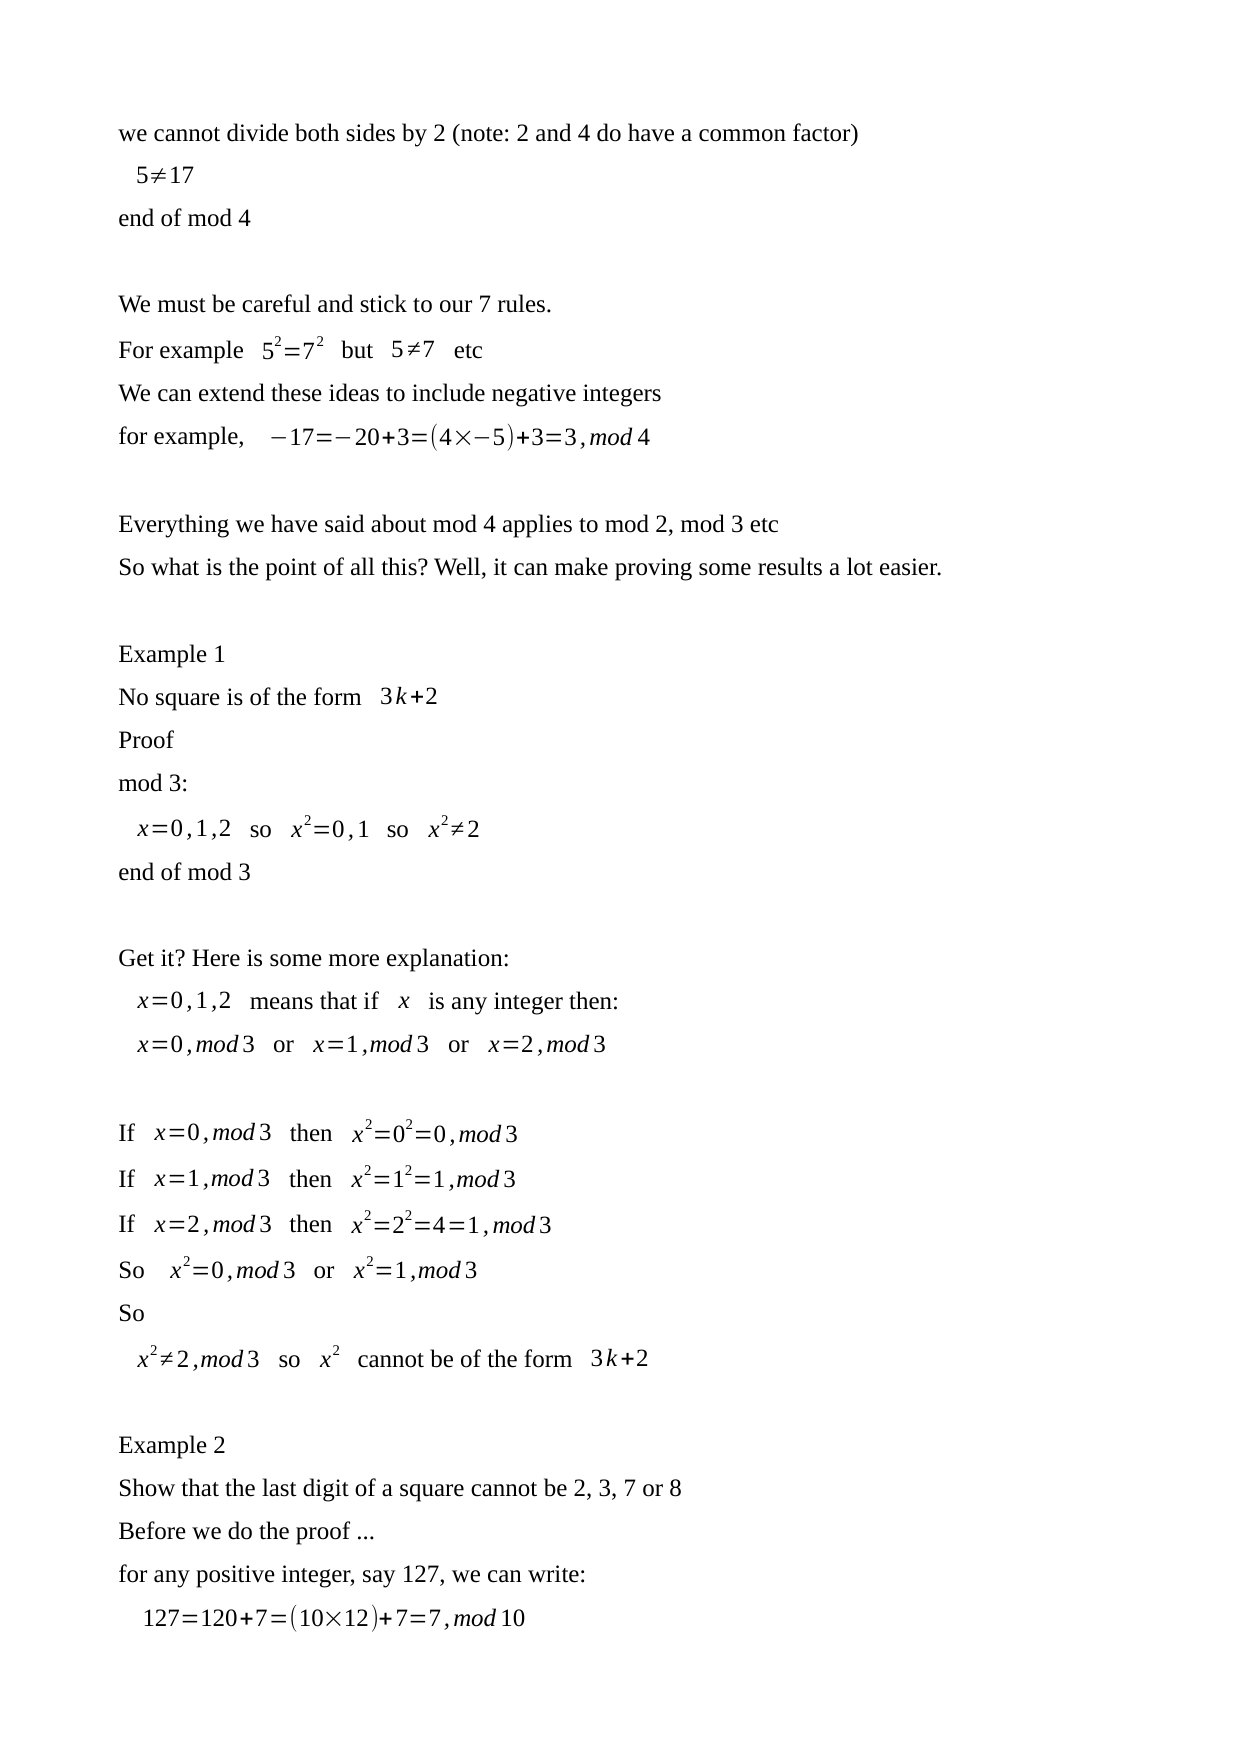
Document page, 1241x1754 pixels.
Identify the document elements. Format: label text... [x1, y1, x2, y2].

text For examplebutetc [118, 333, 1122, 364]
text mod 3: [118, 768, 1122, 797]
text Show that the last digit of a square cannot be 2, 3, 7 or 8 [118, 1473, 1122, 1502]
text We can extend these ideas to include negative integers [118, 378, 1122, 407]
text So [118, 1298, 1122, 1327]
text we cannot divide both sides by 2 (note: 2 and 4 do have a common factor) [118, 118, 1122, 147]
text end of mod 3 [118, 857, 1122, 886]
text socannot be of the form [118, 1341, 1122, 1372]
text Ifthen [118, 1116, 1122, 1147]
text No square is of the form [118, 682, 1122, 711]
text Example 2 [118, 1430, 1122, 1459]
text Get it? Here is some more explanation: [118, 943, 1122, 972]
text for any positive integer, say 127, we can write: [118, 1559, 1122, 1588]
text Everything we have said about mod 4 applies to mod 2, mod 3 etc [118, 509, 1122, 538]
text end of mod 4 [118, 203, 1122, 232]
text oror [118, 1029, 1122, 1058]
text Example 1 [118, 639, 1122, 667]
text We must be careful and stick to our 7 rules. [118, 289, 1122, 318]
text Ifthen [118, 1161, 1122, 1192]
text means that ifis any integer then: [118, 986, 1122, 1015]
text soso [118, 811, 1122, 842]
text Ifthen [118, 1207, 1122, 1238]
text So what is the point of all this? Well, it can make proving some results a lot easier. [118, 552, 1122, 581]
text Before we do the proof ... [118, 1516, 1122, 1545]
text for example, [118, 421, 1122, 452]
text So or [118, 1252, 1122, 1284]
text Proof [118, 725, 1122, 754]
